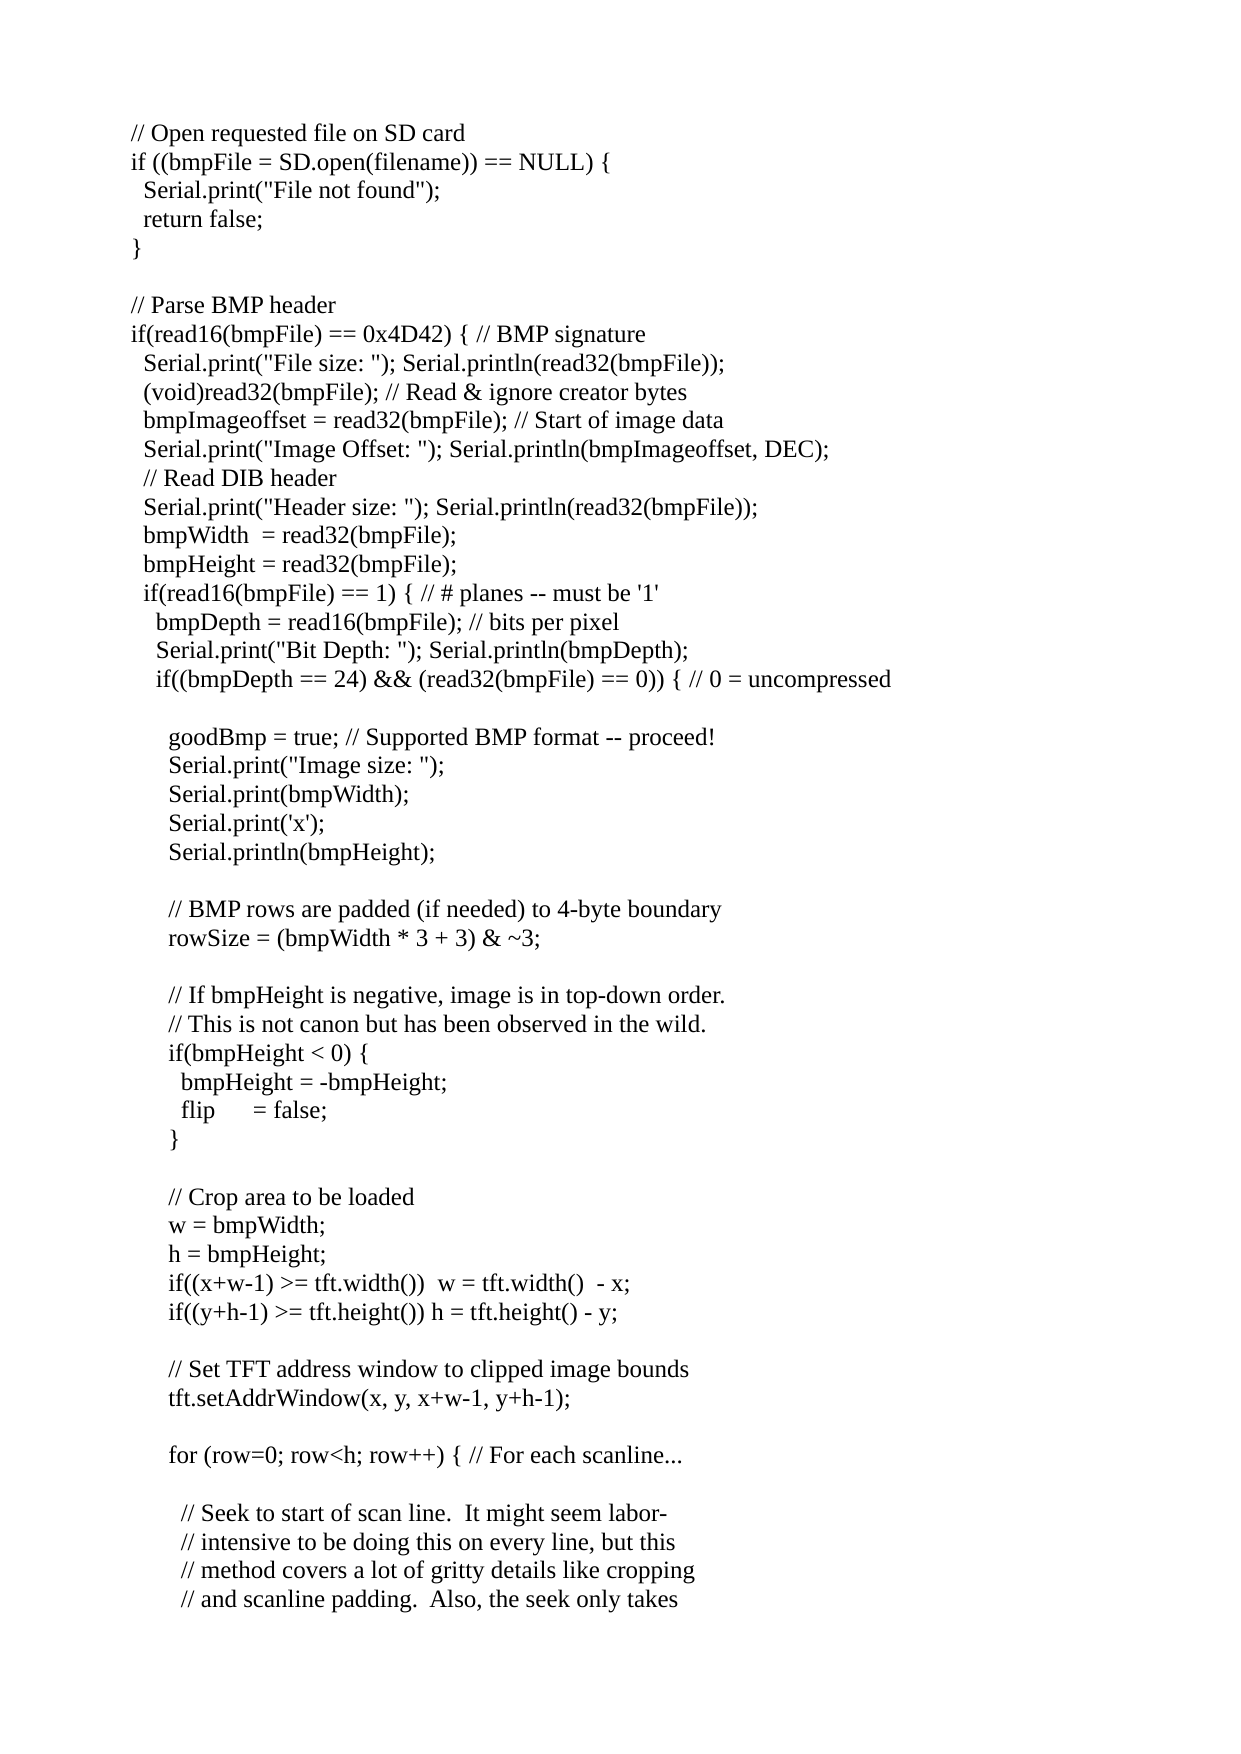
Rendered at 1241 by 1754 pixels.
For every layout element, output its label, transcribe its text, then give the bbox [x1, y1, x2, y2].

text (void)read32(bmpFile); // Read & ignore creator bytes [118, 377, 1122, 406]
text // Read DIB header [118, 463, 1122, 492]
text bmpHeight = -bmpHeight; [118, 1067, 1122, 1096]
text } [118, 1124, 1122, 1153]
text // Crop area to be loaded [118, 1182, 1122, 1211]
text if(bmpHeight < 0) { [118, 1038, 1122, 1067]
text if((bmpDepth == 24) && (read32(bmpFile) == 0)) { // 0 = uncompressed [118, 664, 1122, 693]
text // Open requested file on SD card [118, 118, 1122, 147]
text // BMP rows are padded (if needed) to 4-byte boundary [118, 894, 1122, 923]
text // Set TFT address window to clipped image bounds [118, 1354, 1122, 1383]
text // intensive to be doing this on every line, but this [118, 1527, 1122, 1556]
text Serial.print(bmpWidth); [118, 779, 1122, 808]
text // If bmpHeight is negative, image is in top-down order. [118, 981, 1122, 1009]
text // Parse BMP header [118, 291, 1122, 319]
text Serial.print("Bit Depth: "); Serial.println(bmpDepth); [118, 636, 1122, 664]
text goodBmp = true; // Supported BMP format -- proceed! [118, 722, 1122, 751]
text for (row=0; row<h; row++) { // For each scanline... [118, 1441, 1122, 1469]
text Serial.print("Header size: "); Serial.println(read32(bmpFile)); [118, 492, 1122, 521]
text tft.setAddrWindow(x, y, x+w-1, y+h-1); [118, 1383, 1122, 1412]
text if ((bmpFile = SD.open(filename)) == NULL) { [118, 147, 1122, 176]
text Serial.print("File not found"); [118, 176, 1122, 204]
text // Seek to start of scan line. It might seem labor- [118, 1498, 1122, 1527]
text // This is not canon but has been observed in the wild. [118, 1009, 1122, 1038]
text bmpHeight = read32(bmpFile); [118, 549, 1122, 578]
text Serial.print("Image size: "); [118, 751, 1122, 779]
text } [118, 233, 1122, 262]
text bmpDepth = read16(bmpFile); // bits per pixel [118, 607, 1122, 636]
text if(read16(bmpFile) == 0x4D42) { // BMP signature [118, 319, 1122, 348]
text if((x+w-1) >= tft.width()) w = tft.width() - x; [118, 1268, 1122, 1297]
text rowSize = (bmpWidth * 3 + 3) & ~3; [118, 923, 1122, 952]
text Serial.print('x'); [118, 808, 1122, 837]
text bmpWidth = read32(bmpFile); [118, 521, 1122, 549]
text flip = false; [118, 1096, 1122, 1124]
text Serial.print("File size: "); Serial.println(read32(bmpFile)); [118, 348, 1122, 377]
text // and scanline padding. Also, the seek only takes [118, 1584, 1122, 1613]
text Serial.println(bmpHeight); [118, 837, 1122, 866]
text w = bmpWidth; [118, 1211, 1122, 1239]
text if(read16(bmpFile) == 1) { // # planes -- must be '1' [118, 578, 1122, 607]
text if((y+h-1) >= tft.height()) h = tft.height() - y; [118, 1297, 1122, 1326]
text // method covers a lot of gritty details like cropping [118, 1556, 1122, 1584]
text bmpImageoffset = read32(bmpFile); // Start of image data [118, 406, 1122, 434]
text return false; [118, 204, 1122, 233]
text h = bmpHeight; [118, 1239, 1122, 1268]
text Serial.print("Image Offset: "); Serial.println(bmpImageoffset, DEC); [118, 434, 1122, 463]
